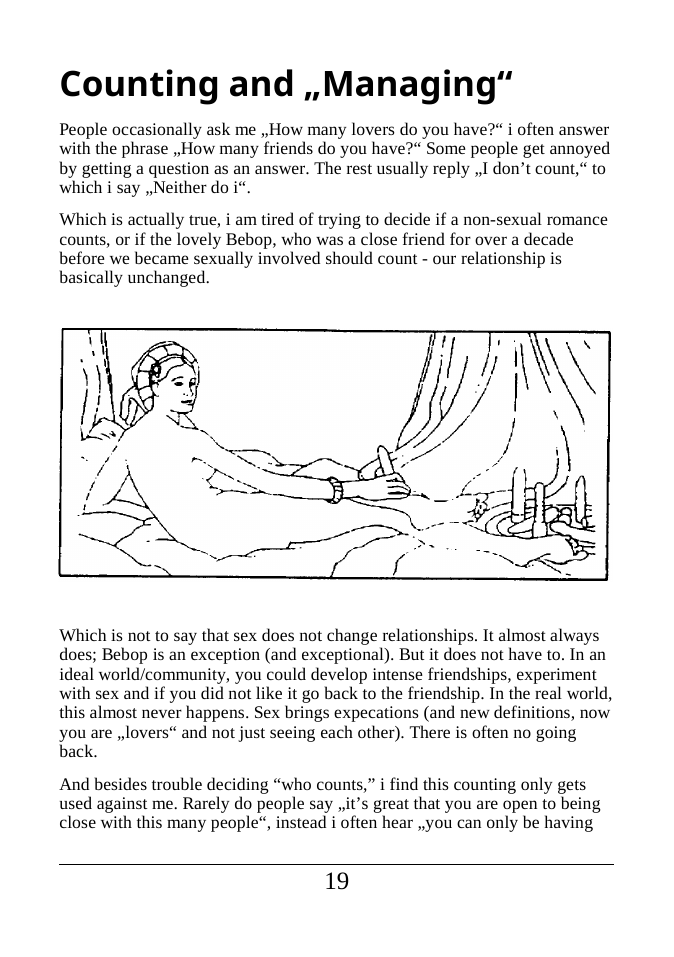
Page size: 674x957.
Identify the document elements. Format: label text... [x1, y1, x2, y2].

text Which is actually true, i am tired of trying to decide if a non-sexual romance counts, or if the lovely Bebop, who was a close friend for over a decade before we became sexually involved should count - our relationship is basically unchanged. [59, 210, 614, 288]
subtitle Counting and „Managing“ [59, 59, 614, 107]
text People occasionally ask me „How many lovers do you have?“ i often answer with the phrase „How many friends do you have?“ Some people get annoyed by getting a question as an answer. The rest usually reply „I don’t count,“ to which i say „Neither do i“. [59, 119, 614, 197]
text And besides trouble deciding “who counts,” i find this counting only gets used against me. Rarely do people say „it’s great that you are open to being close with this many people“, instead i often hear „you can only be having [59, 774, 614, 833]
picture [57, 328, 613, 582]
text Which is not to say that sex does not change relationships. It almost always does; Bebop is an exception (and exceptional). But it does not have to. In an ideal world/community, you could develop intense friendships, experiment with sex and if you did not like it go back to the friendship. In the real world, this almost never happens. Sex brings expecations (and new definitions, now you are „lovers“ and not just seeing each other). There is often no going back. [59, 626, 614, 762]
